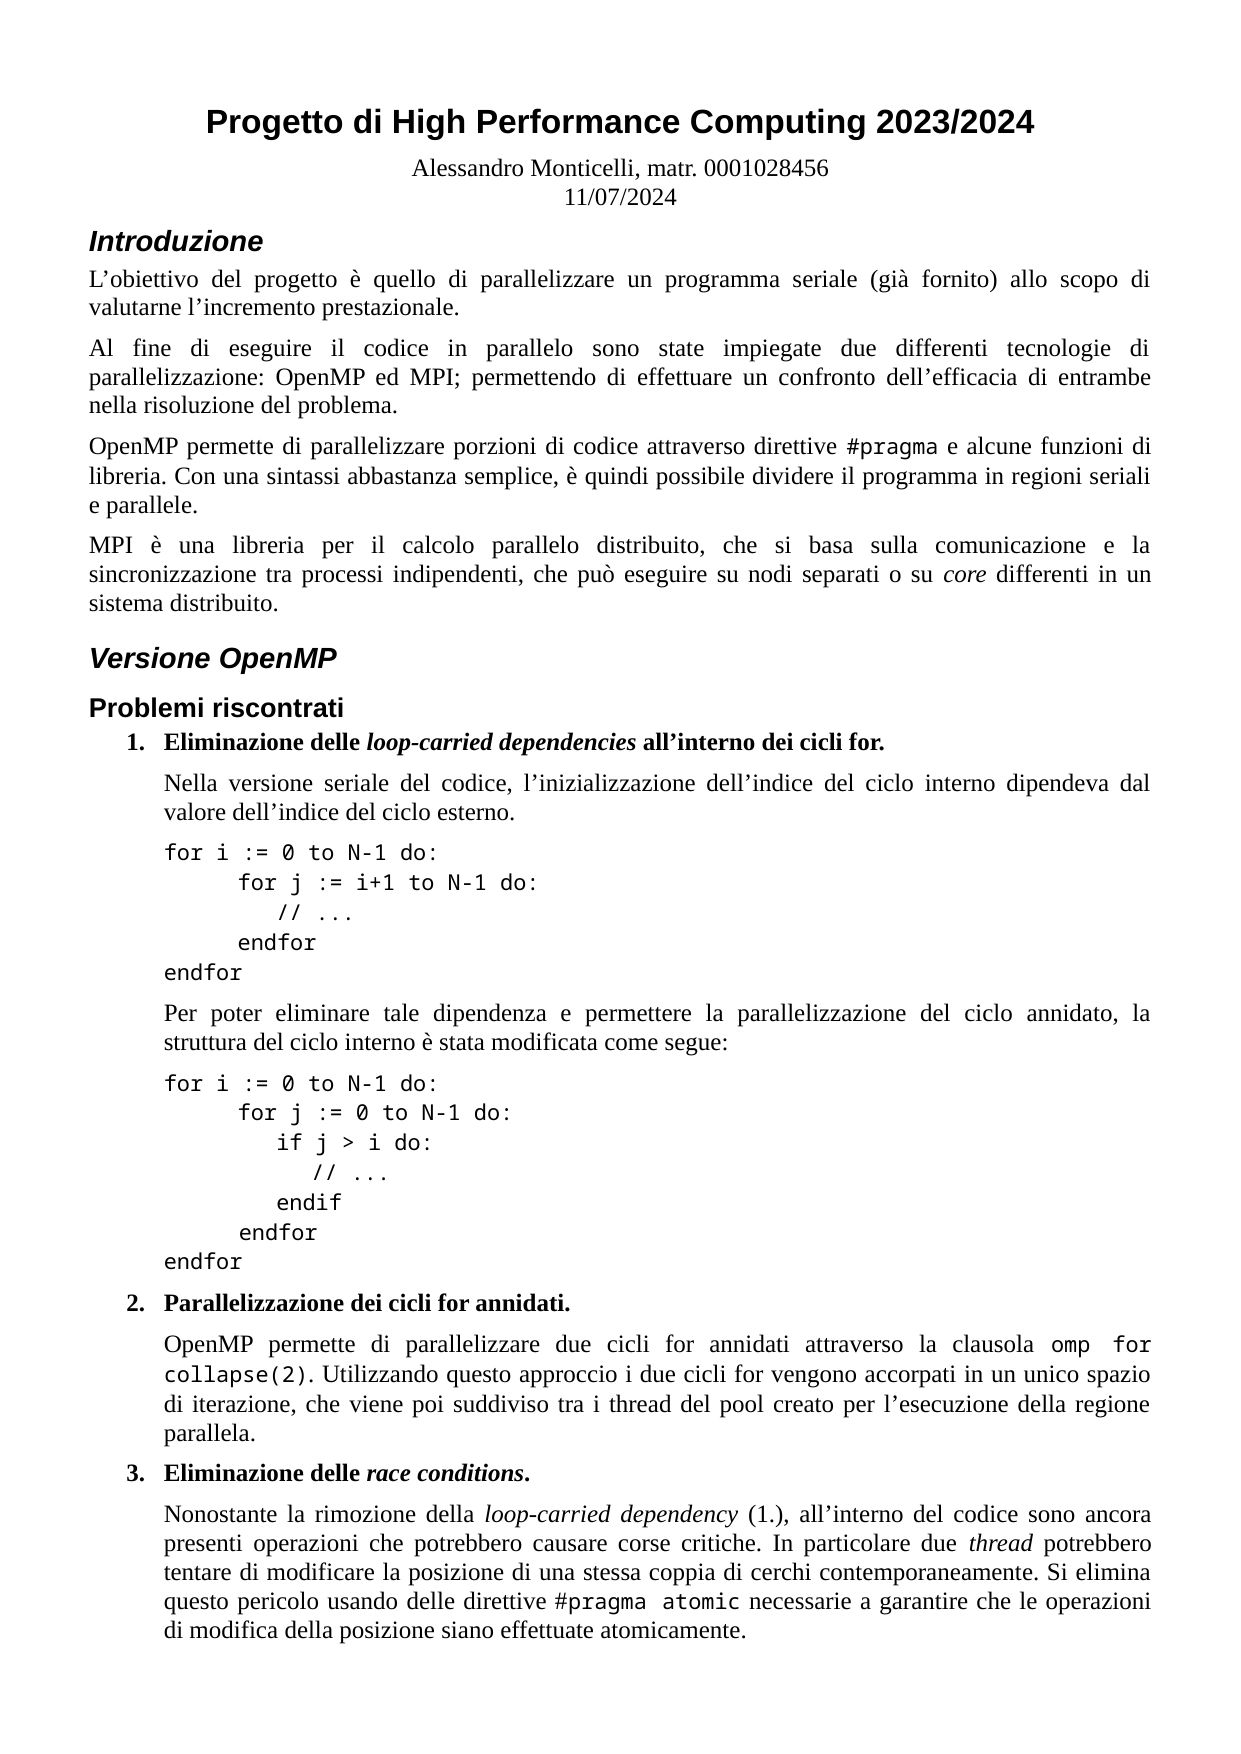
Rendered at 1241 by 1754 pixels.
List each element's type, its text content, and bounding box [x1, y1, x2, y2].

list endfor [126, 957, 1152, 986]
subtitle Progetto di High Performance Computing 2023/2024 [88, 102, 1152, 140]
subtitle Introduzione [88, 223, 1152, 257]
text Al fine di eseguire il codice in parallelo sono state impiegate due differenti tecnologie di parallelizzazione: OpenMP ed MPI; permettendo di effettuare un confronto dell’efficacia di entrambe nella risoluzione del problema. [88, 333, 1152, 419]
list Per poter eliminare tale dipendenza e permettere la parallelizzazione del ciclo annidato, la struttura del ciclo interno è stata modificata come segue: [126, 998, 1152, 1056]
list endfor [201, 1217, 1152, 1246]
list OpenMP permette di parallelizzare due cicli for annidati attraverso la clausola omp for collapse(2). Utilizzando questo approccio i due cicli for vengono accorpati in un unico spazio di iterazione, che viene poi suddiviso tra i thread del pool creato per l’esecuzione della regione parallela. [126, 1329, 1152, 1446]
text MPI è una libreria per il calcolo parallelo distribuito, che si basa sulla comunicazione e la sincronizzazione tra processi indipendenti, che può eseguire su nodi separati o su core differenti in un sistema distribuito. [88, 530, 1152, 617]
list Parallelizzazione dei cicli for annidati. [126, 1288, 1152, 1317]
list for i := 0 to N-1 do: [126, 837, 1152, 867]
text OpenMP permette di parallelizzare porzioni di codice attraverso direttive #pragma e alcune funzioni di libreria. Con una sintassi abbastanza semplice, è quindi possibile dividere il programma in regioni seriali e parallele. [88, 431, 1152, 518]
list endfor [126, 927, 1152, 957]
list for i := 0 to N-1 do: [126, 1068, 1152, 1097]
list Nella versione seriale del codice, l’inizializzazione dell’indice del ciclo interno dipendeva dal valore dell’indice del ciclo esterno. [126, 768, 1152, 826]
text L’obiettivo del progetto è quello di parallelizzare un programma seriale (già fornito) allo scopo di valutarne l’incremento prestazionale. [88, 264, 1152, 321]
list // ... [126, 1157, 1152, 1187]
list Eliminazione delle loop-carried dependencies all’interno dei cicli for. [126, 727, 1152, 756]
list if j > i do: [238, 1127, 1152, 1157]
list // ... [238, 897, 1152, 927]
list endfor [126, 1246, 1152, 1276]
text 11/07/2024 [88, 182, 1152, 210]
list Eliminazione delle race conditions. [126, 1458, 1152, 1487]
list for j := i+1 to N-1 do: [126, 867, 1152, 897]
subtitle Problemi riscontrati [88, 692, 1152, 723]
list for j := 0 to N-1 do: [126, 1097, 1152, 1127]
text Alessandro Monticelli, matr. 0001028456 [88, 153, 1152, 182]
list Nonostante la rimozione della loop-carried dependency (1.), all’interno del codice sono ancora presenti operazioni che potrebbero causare corse critiche. In particolare due thread potrebbero tentare di modificare la posizione di una stessa coppia di cerchi contemporaneamente. Si elimina questo pericolo usando delle direttive #pragma atomic necessarie a garantire che le operazioni di modifica della posizione siano effettuate atomicamente. [126, 1499, 1152, 1644]
list endif [238, 1187, 1152, 1217]
subtitle Versione OpenMP [88, 642, 1152, 675]
